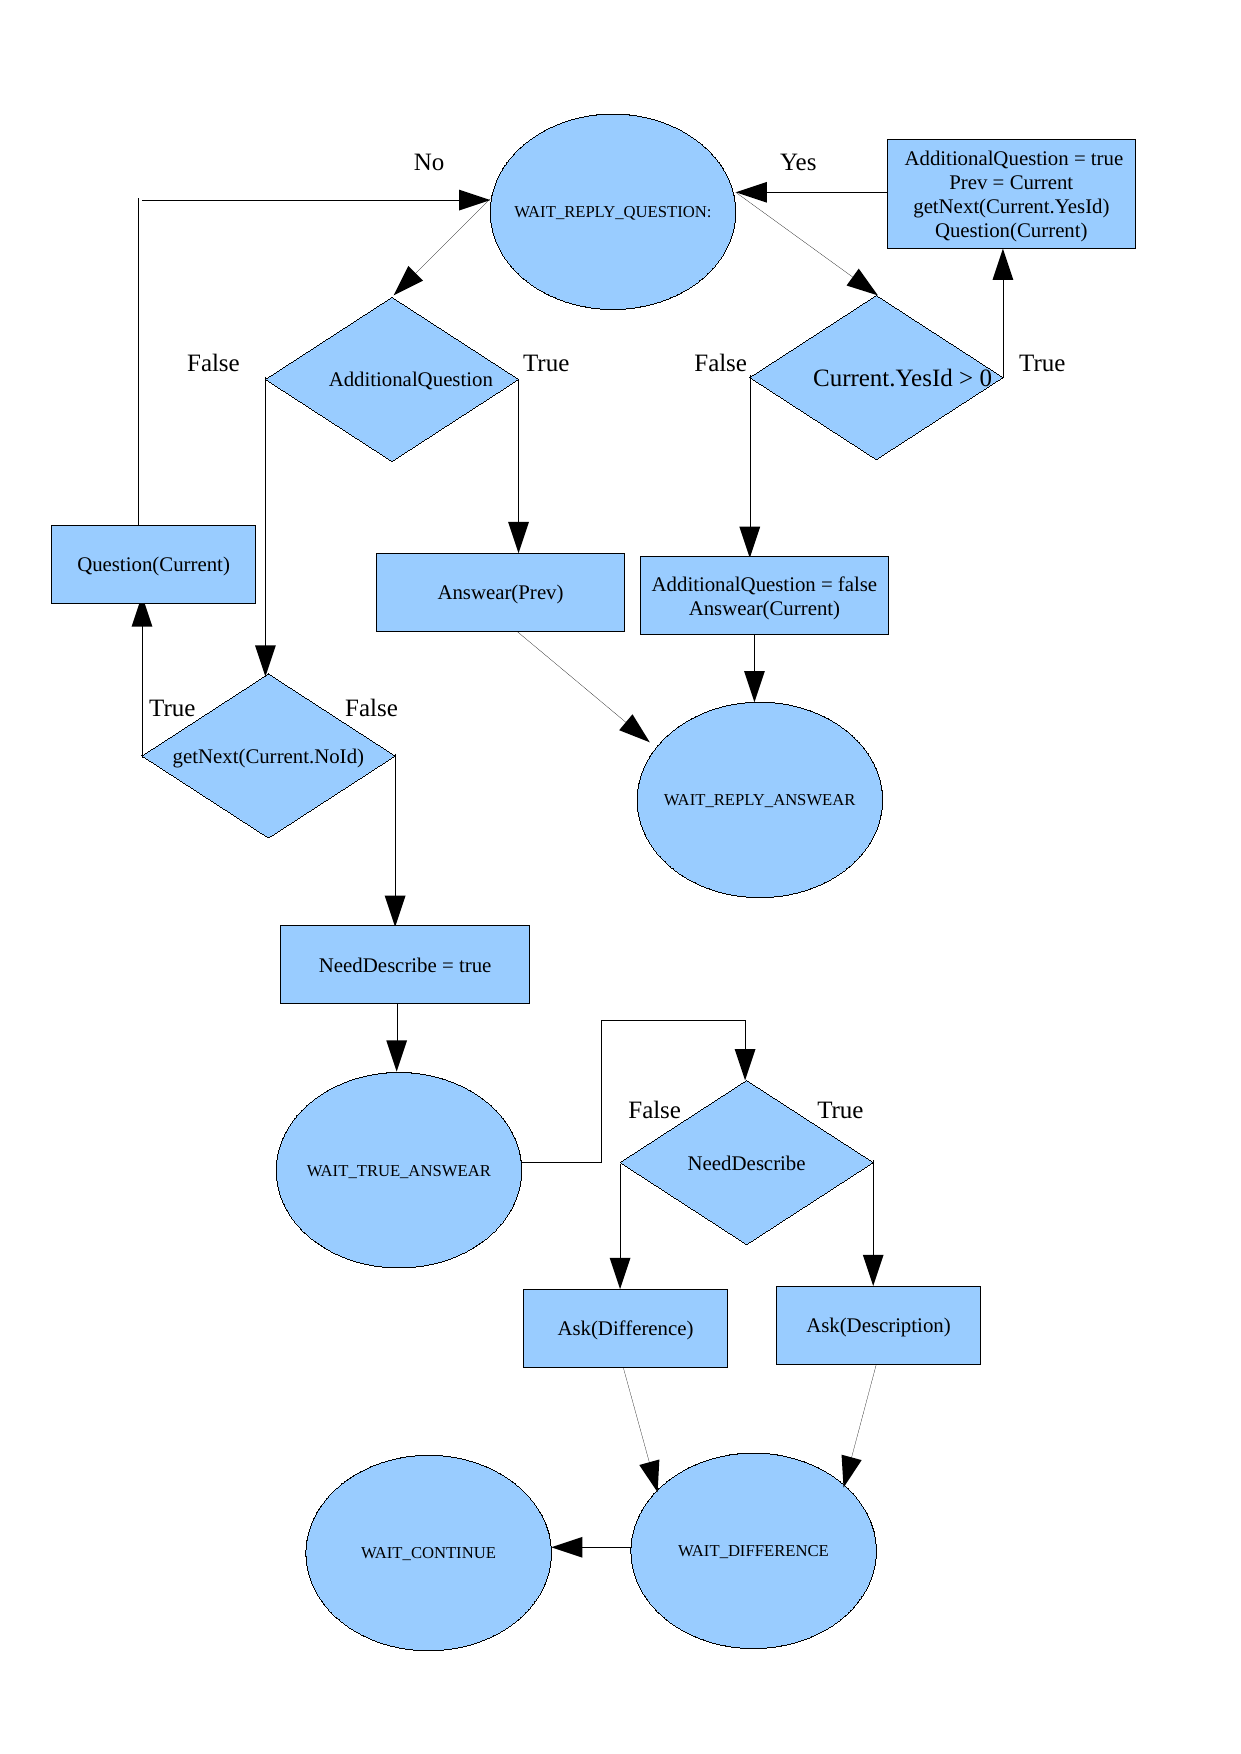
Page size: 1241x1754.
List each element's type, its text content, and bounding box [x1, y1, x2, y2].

text False True False True [118, 348, 138, 406]
text True [773, 1096, 1122, 1124]
text [118, 1096, 317, 1124]
text [481, 1096, 601, 1124]
text [755, 693, 1122, 722]
text False True False True [266, 381, 305, 406]
text [118, 693, 142, 722]
text False True False True [960, 348, 1003, 376]
text No [118, 147, 520, 176]
text False [300, 693, 624, 722]
text Yes [706, 147, 887, 176]
text True [143, 693, 237, 722]
text [593, 693, 754, 722]
text False [602, 1096, 720, 1124]
text False True False True [472, 348, 793, 406]
text False True False True [479, 381, 518, 406]
text False True False True [961, 348, 1122, 406]
text False True False True [139, 348, 312, 406]
text False True False True [751, 379, 792, 406]
